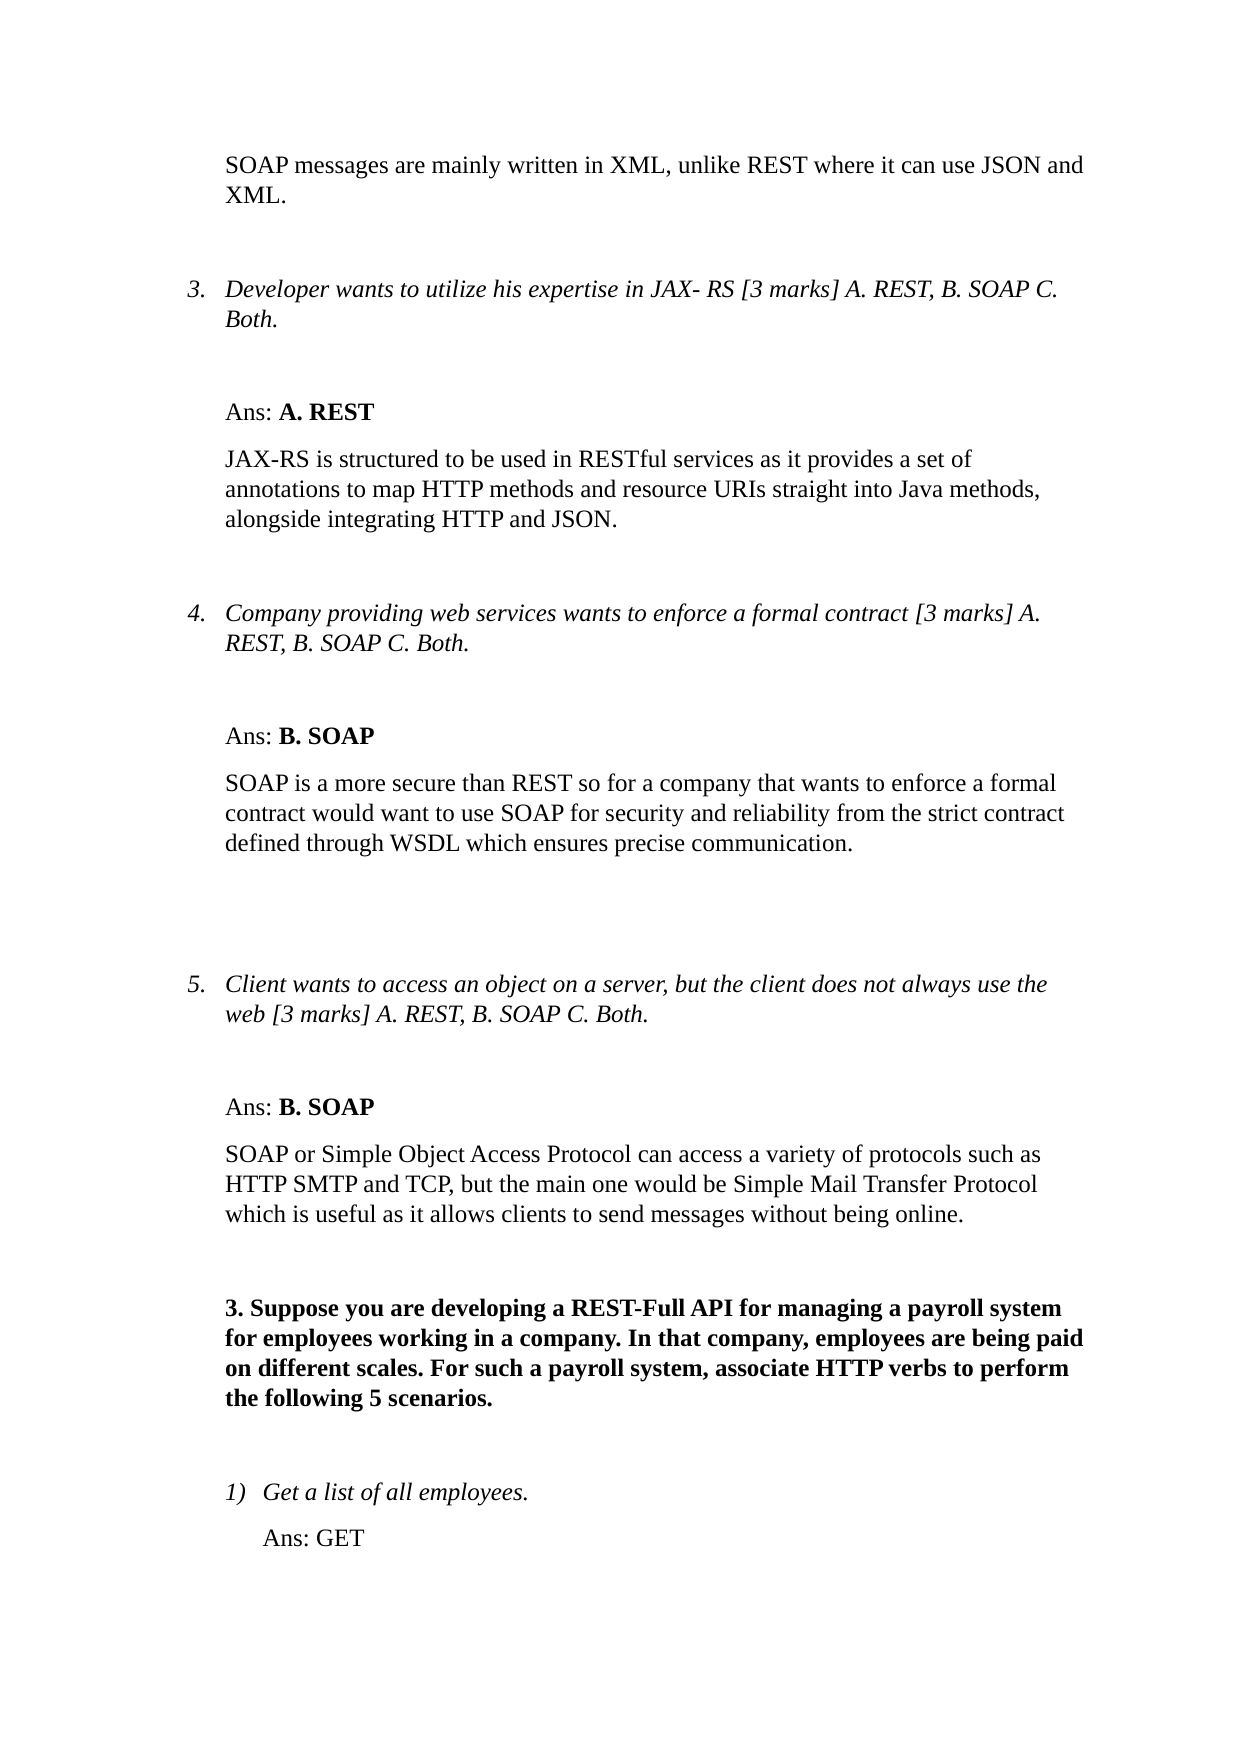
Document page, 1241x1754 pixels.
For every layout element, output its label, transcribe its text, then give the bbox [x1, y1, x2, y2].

list JAX-RS is structured to be used in RESTful services as it provides a set of annotations to map HTTP methods and resource URIs straight into Java methods, alongside integrating HTTP and JSON. [225, 444, 1090, 533]
list Client wants to access an object on a server, but the client does not always use the web [3 marks] A. REST, B. SOAP C. Both. [187, 969, 1090, 1028]
list Ans: B. SOAP [225, 1092, 1090, 1121]
list Get a list of all employees. [225, 1477, 1090, 1506]
list SOAP or Simple Object Access Protocol can access a variety of protocols such as HTTP SMTP and TCP, but the main one would be Simple Mail Transfer Protocol which is useful as it allows clients to send messages without being online. [225, 1139, 1090, 1228]
list Ans: B. SOAP [225, 721, 1090, 750]
list Ans: GET [262, 1523, 1090, 1552]
list Company providing web services wants to enforce a formal contract [3 marks] A. REST, B. SOAP C. Both. [187, 598, 1090, 657]
list SOAP is a more secure than REST so for a company that wants to enforce a formal contract would want to use SOAP for security and reliability from the strict contract defined through WSDL which ensures precise communication. [225, 768, 1090, 857]
list Developer wants to utilize his expertise in JAX- RS [3 marks] A. REST, B. SOAP C. Both. [187, 274, 1090, 332]
list SOAP messages are mainly written in XML, unlike REST where it can use JSON and XML. [225, 150, 1090, 209]
list 3. Suppose you are developing a REST-Full API for managing a payroll system for employees working in a company. In that company, employees are being paid on different scales. For such a payroll system, associate HTTP verbs to perform the following 5 scenarios. [225, 1293, 1090, 1412]
list Ans: A. REST [225, 397, 1090, 426]
